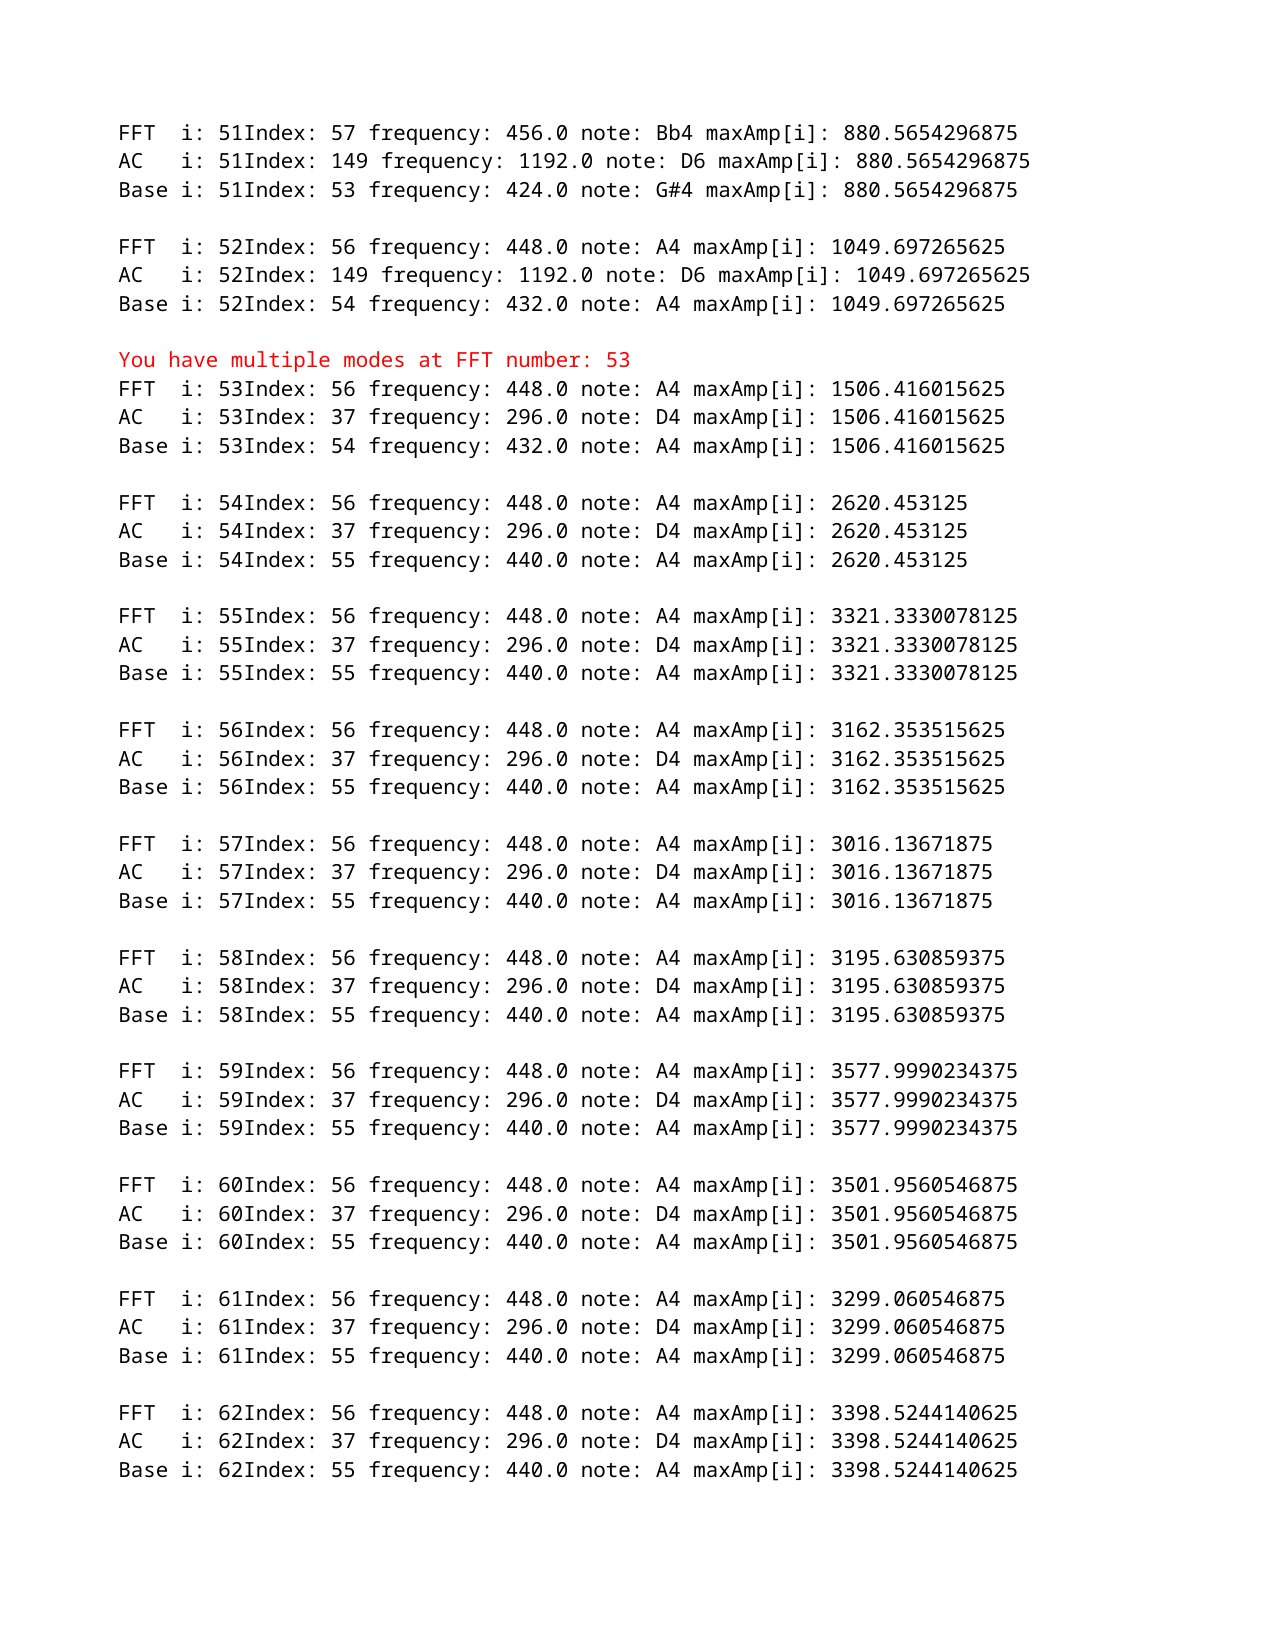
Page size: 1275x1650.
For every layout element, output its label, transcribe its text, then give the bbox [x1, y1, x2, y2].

text AC i: 57Index: 37 frequency: 296.0 note: D4 maxAmp[i]: 3016.13671875 [118, 857, 1157, 886]
text FFT i: 53Index: 56 frequency: 448.0 note: A4 maxAmp[i]: 1506.416015625 [118, 374, 1157, 402]
text Base i: 59Index: 55 frequency: 440.0 note: A4 maxAmp[i]: 3577.9990234375 [118, 1113, 1157, 1142]
text Base i: 57Index: 55 frequency: 440.0 note: A4 maxAmp[i]: 3016.13671875 [118, 886, 1157, 914]
text Base i: 51Index: 53 frequency: 424.0 note: G#4 maxAmp[i]: 880.5654296875 [118, 175, 1157, 203]
text FFT i: 59Index: 56 frequency: 448.0 note: A4 maxAmp[i]: 3577.9990234375 [118, 1057, 1157, 1085]
text Base i: 60Index: 55 frequency: 440.0 note: A4 maxAmp[i]: 3501.9560546875 [118, 1227, 1157, 1256]
text Base i: 53Index: 54 frequency: 432.0 note: A4 maxAmp[i]: 1506.416015625 [118, 431, 1157, 459]
text FFT i: 60Index: 56 frequency: 448.0 note: A4 maxAmp[i]: 3501.9560546875 [118, 1170, 1157, 1199]
text Base i: 56Index: 55 frequency: 440.0 note: A4 maxAmp[i]: 3162.353515625 [118, 772, 1157, 801]
text Base i: 54Index: 55 frequency: 440.0 note: A4 maxAmp[i]: 2620.453125 [118, 545, 1157, 573]
text AC i: 61Index: 37 frequency: 296.0 note: D4 maxAmp[i]: 3299.060546875 [118, 1312, 1157, 1341]
text AC i: 55Index: 37 frequency: 296.0 note: D4 maxAmp[i]: 3321.3330078125 [118, 630, 1157, 658]
text AC i: 54Index: 37 frequency: 296.0 note: D4 maxAmp[i]: 2620.453125 [118, 516, 1157, 545]
text Base i: 55Index: 55 frequency: 440.0 note: A4 maxAmp[i]: 3321.3330078125 [118, 658, 1157, 687]
text Base i: 61Index: 55 frequency: 440.0 note: A4 maxAmp[i]: 3299.060546875 [118, 1341, 1157, 1369]
text FFT i: 54Index: 56 frequency: 448.0 note: A4 maxAmp[i]: 2620.453125 [118, 488, 1157, 516]
text AC i: 51Index: 149 frequency: 1192.0 note: D6 maxAmp[i]: 880.5654296875 [118, 147, 1157, 175]
text AC i: 56Index: 37 frequency: 296.0 note: D4 maxAmp[i]: 3162.353515625 [118, 744, 1157, 772]
text Base i: 58Index: 55 frequency: 440.0 note: A4 maxAmp[i]: 3195.630859375 [118, 1000, 1157, 1028]
text Base i: 52Index: 54 frequency: 432.0 note: A4 maxAmp[i]: 1049.697265625 [118, 289, 1157, 317]
text FFT i: 58Index: 56 frequency: 448.0 note: A4 maxAmp[i]: 3195.630859375 [118, 943, 1157, 971]
text FFT i: 57Index: 56 frequency: 448.0 note: A4 maxAmp[i]: 3016.13671875 [118, 829, 1157, 857]
text AC i: 59Index: 37 frequency: 296.0 note: D4 maxAmp[i]: 3577.9990234375 [118, 1085, 1157, 1113]
text FFT i: 61Index: 56 frequency: 448.0 note: A4 maxAmp[i]: 3299.060546875 [118, 1284, 1157, 1312]
text FFT i: 62Index: 56 frequency: 448.0 note: A4 maxAmp[i]: 3398.5244140625 [118, 1398, 1157, 1426]
text AC i: 60Index: 37 frequency: 296.0 note: D4 maxAmp[i]: 3501.9560546875 [118, 1199, 1157, 1227]
text AC i: 52Index: 149 frequency: 1192.0 note: D6 maxAmp[i]: 1049.697265625 [118, 260, 1157, 289]
text AC i: 53Index: 37 frequency: 296.0 note: D4 maxAmp[i]: 1506.416015625 [118, 402, 1157, 431]
text AC i: 58Index: 37 frequency: 296.0 note: D4 maxAmp[i]: 3195.630859375 [118, 971, 1157, 1000]
text AC i: 62Index: 37 frequency: 296.0 note: D4 maxAmp[i]: 3398.5244140625 [118, 1426, 1157, 1455]
text FFT i: 51Index: 57 frequency: 456.0 note: Bb4 maxAmp[i]: 880.5654296875 [118, 118, 1157, 147]
text Base i: 62Index: 55 frequency: 440.0 note: A4 maxAmp[i]: 3398.5244140625 [118, 1455, 1157, 1483]
text FFT i: 55Index: 56 frequency: 448.0 note: A4 maxAmp[i]: 3321.3330078125 [118, 602, 1157, 630]
text FFT i: 52Index: 56 frequency: 448.0 note: A4 maxAmp[i]: 1049.697265625 [118, 232, 1157, 260]
text FFT i: 56Index: 56 frequency: 448.0 note: A4 maxAmp[i]: 3162.353515625 [118, 715, 1157, 744]
text You have multiple modes at FFT number: 53 [118, 346, 1157, 374]
